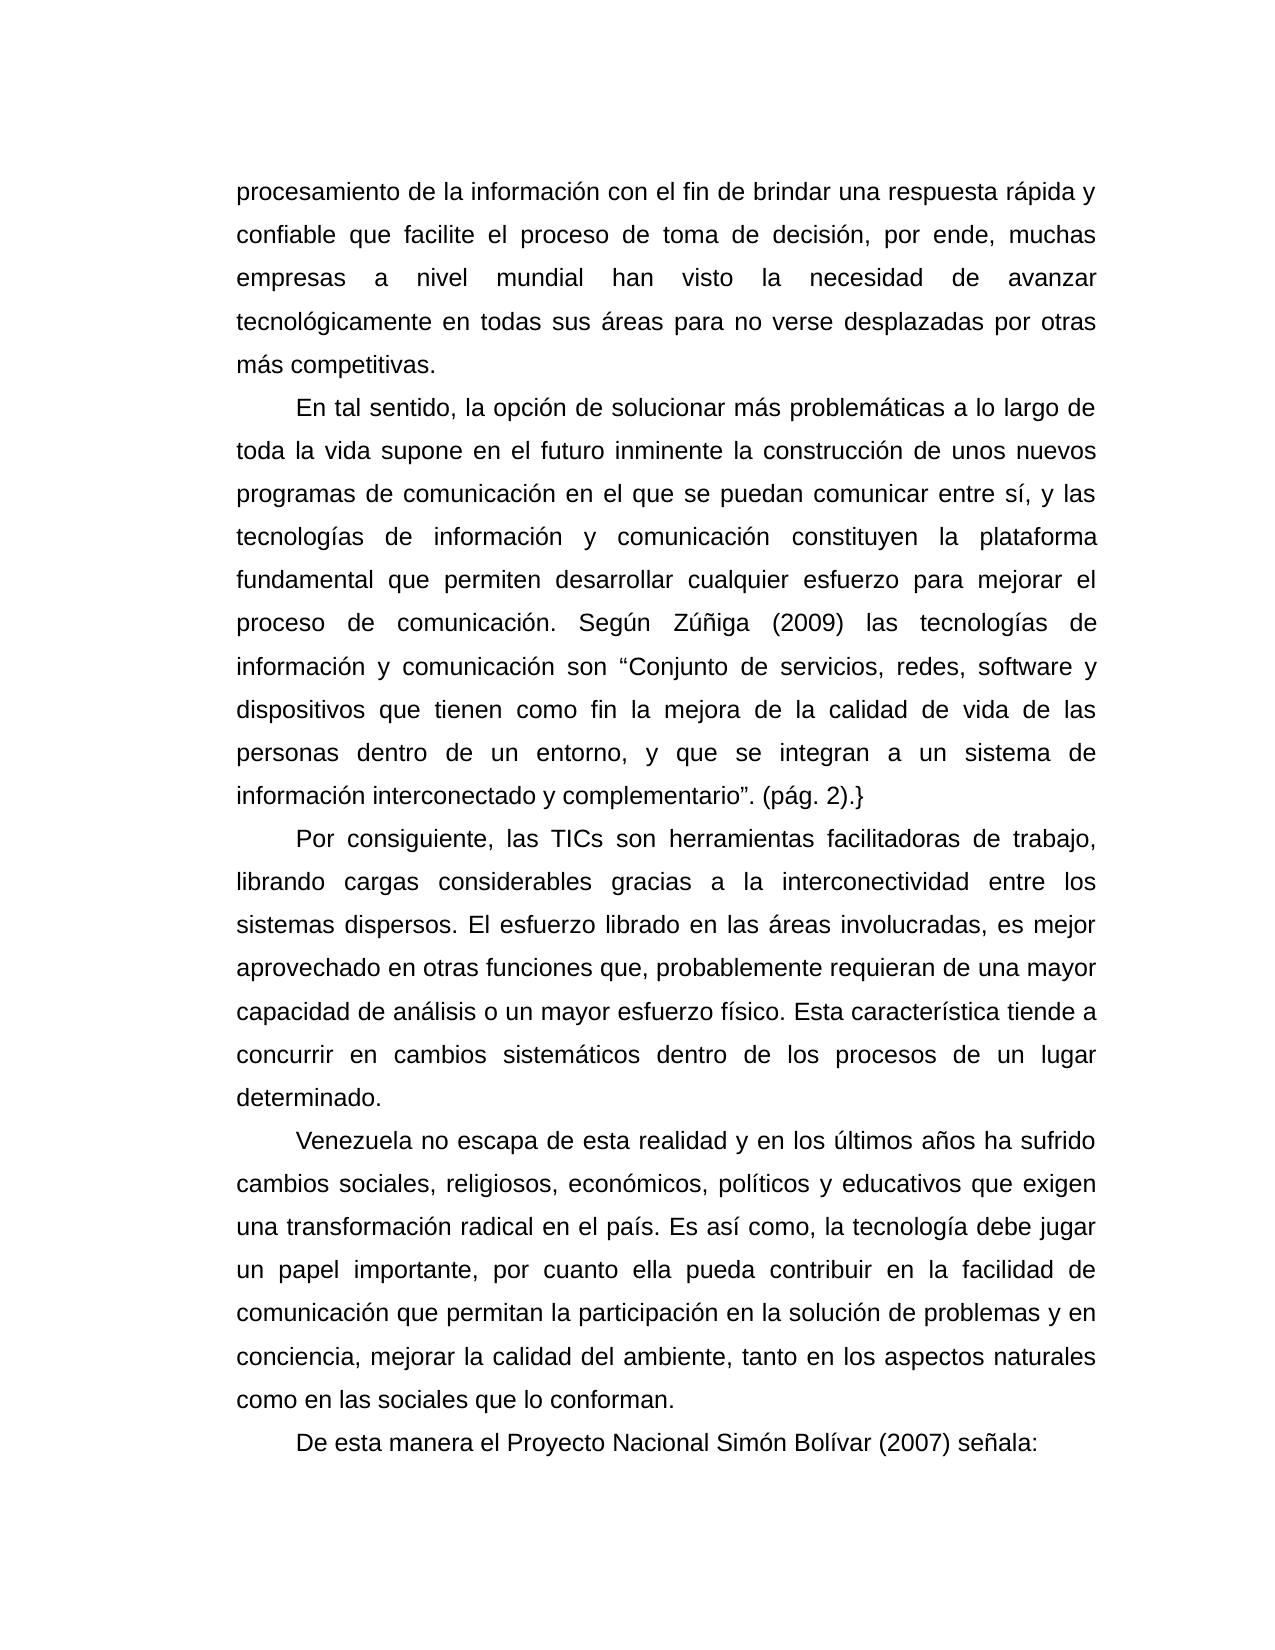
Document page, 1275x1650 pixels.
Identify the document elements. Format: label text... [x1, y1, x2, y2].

text En tal sentido, la opción de solucionar más problemáticas a lo largo de toda la vida supone en el futuro inminente la construcción de unos nuevos programas de comunicación en el que se puedan comunicar entre sí, y las tecnologías de información y comunicación constituyen la plataforma fundamental que permiten desarrollar cualquier esfuerzo para mejorar el proceso de comunicación. Según Zúñiga (2009) las tecnologías de información y comunicación son “Conjunto de servicios, redes, software y dispositivos que tienen como fin la mejora de la calidad de vida de las personas dentro de un entorno, y que se integran a un sistema de información interconectado y complementario”. (pág. 2).} [236, 393, 1098, 810]
text De esta manera el Proyecto Nacional Simón Bolívar (2007) señala: [236, 1428, 1098, 1457]
text procesamiento de la información con el fin de brindar una respuesta rápida y confiable que facilite el proceso de toma de decisión, por ende, muchas empresas a nivel mundial han visto la necesidad de avanzar tecnológicamente en todas sus áreas para no verse desplazadas por otras más competitivas. [236, 177, 1098, 378]
text Por consiguiente, las TICs son herramientas facilitadoras de trabajo, librando cargas considerables gracias a la interconectividad entre los sistemas dispersos. El esfuerzo librado en las áreas involucradas, es mejor aprovechado en otras funciones que, probablemente requieran de una mayor capacidad de análisis o un mayor esfuerzo físico. Esta característica tiende a concurrir en cambios sistemáticos dentro de los procesos de un lugar determinado. [236, 824, 1098, 1112]
text Venezuela no escapa de esta realidad y en los últimos años ha sufrido cambios sociales, religiosos, económicos, políticos y educativos que exigen una transformación radical en el país. Es así como, la tecnología debe jugar un papel importante, por cuanto ella pueda contribuir en la facilidad de comunicación que permitan la participación en la solución de problemas y en conciencia, mejorar la calidad del ambiente, tanto en los aspectos naturales como en las sociales que lo conforman. [236, 1126, 1098, 1413]
